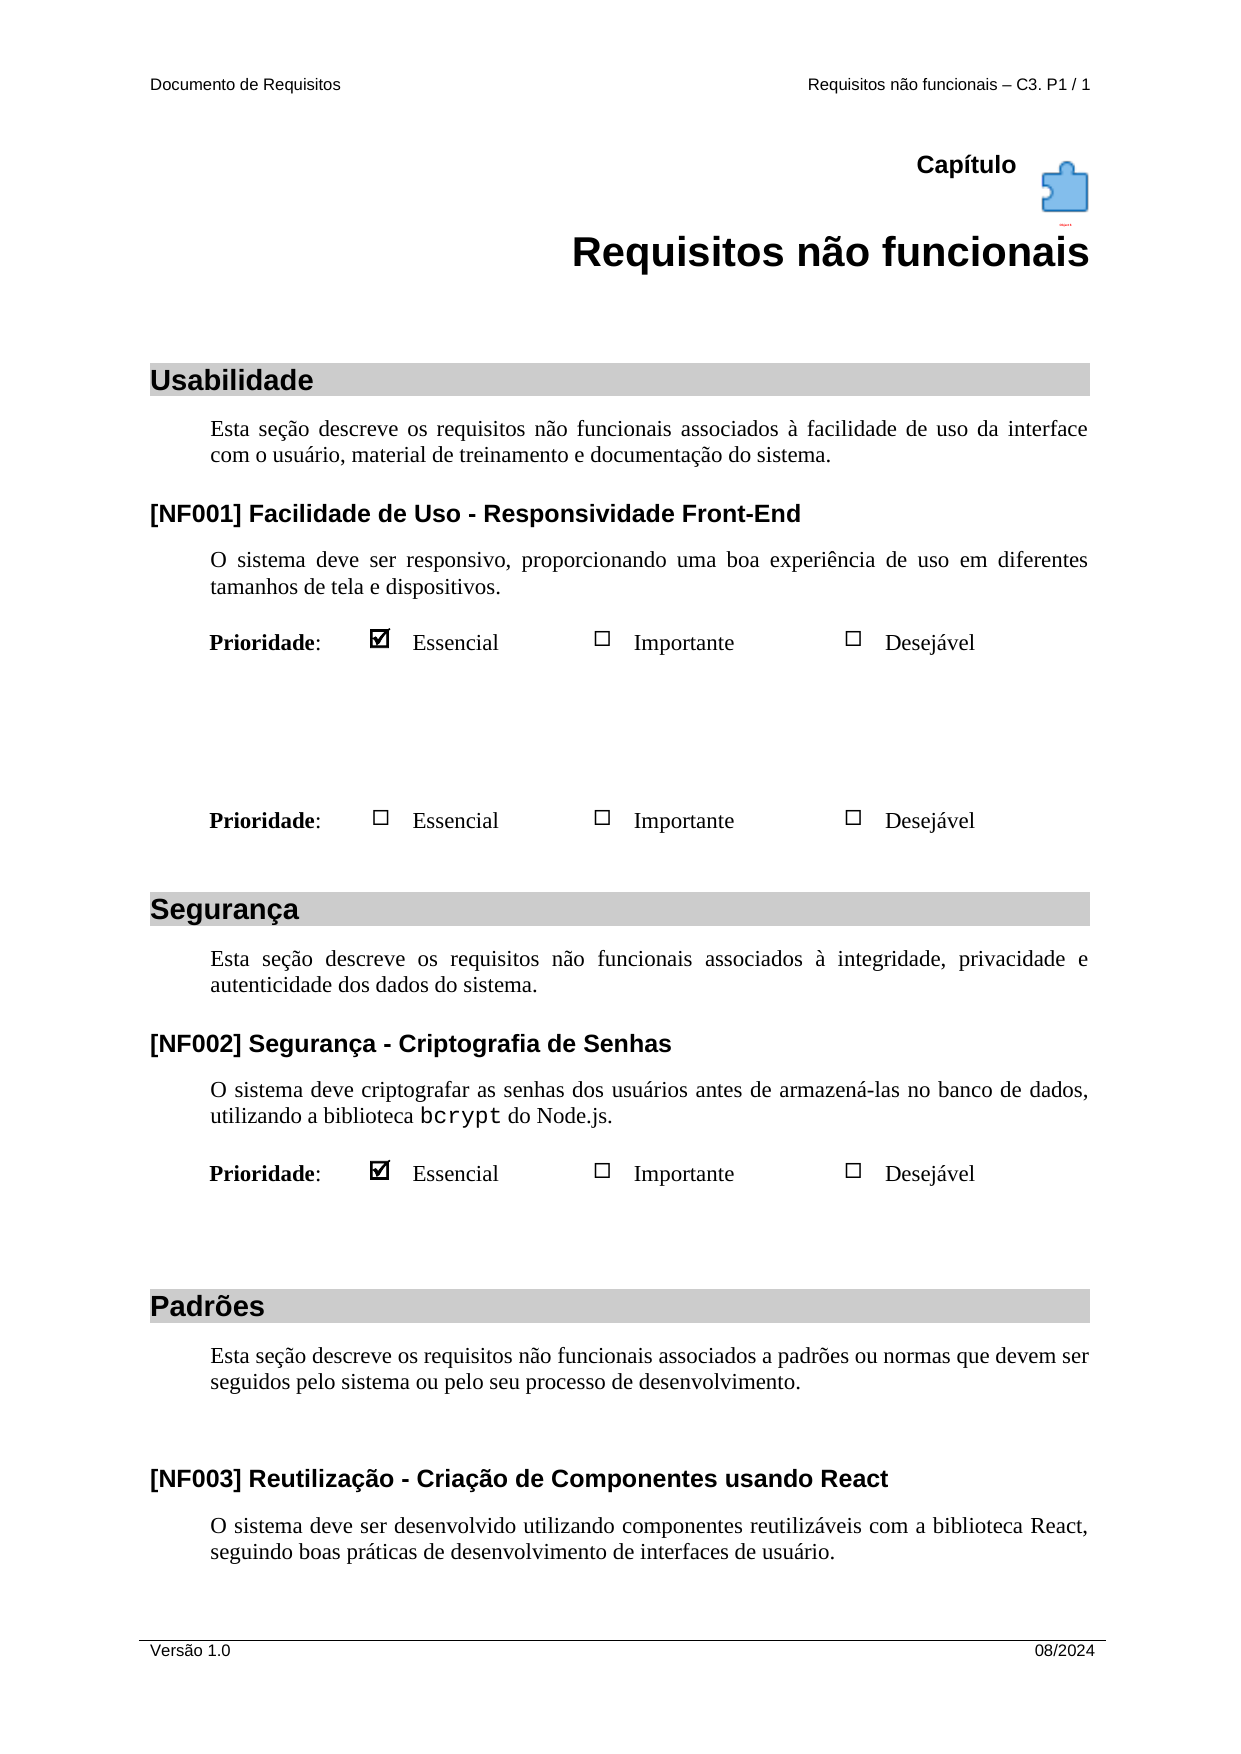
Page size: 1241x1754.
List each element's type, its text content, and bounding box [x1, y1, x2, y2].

table_header [578, 678, 622, 747]
table_header Prioridade: [194, 605, 357, 678]
table_header Prioridade: [194, 1137, 357, 1210]
text Esta seção descreve os requisitos não funcionais associados à integridade, privacidade e autenticidade dos dados do sistema. [210, 945, 1090, 997]
table_header Prioridade: [194, 786, 357, 855]
subtitle Requisitos não funcionais [150, 227, 1090, 275]
table_header Essencial [401, 605, 578, 678]
table_header Desejável [874, 1137, 1017, 1210]
text [NF003] Reutilização - Criação de Componentes usando React [150, 1464, 1090, 1493]
table_header [357, 678, 401, 747]
table_header  [578, 786, 622, 855]
table_header  [357, 1137, 401, 1210]
text Esta seção descreve os requisitos não funcionais associados à facilidade de uso da interface com o usuário, material de treinamento e documentação do sistema. [210, 415, 1090, 468]
text Esta seção descreve os requisitos não funcionais associados a padrões ou normas que devem ser seguidos pelo sistema ou pelo seu processo de desenvolvimento. [210, 1342, 1090, 1394]
table_header  [578, 1137, 622, 1210]
table_header [623, 678, 829, 747]
table_header Desejável [874, 786, 1017, 855]
text O sistema deve criptografar as senhas dos usuários antes de armazená-las no banco de dados, utilizando a biblioteca bcrypt do Node.js. [210, 1076, 1090, 1131]
text [NF002] Segurança - Criptografia de Senhas [150, 1029, 1090, 1057]
table_header [401, 678, 578, 747]
text [NF001] Facilidade de Uso - Responsividade Front-End [150, 499, 1090, 528]
subtitle Padrões [150, 1289, 1090, 1323]
table_header  [829, 605, 873, 678]
subtitle Segurança [150, 892, 1090, 926]
table_header  [578, 605, 622, 678]
table_header  [357, 605, 401, 678]
text O sistema deve ser responsivo, proporcionando uma boa experiência de uso em diferentes tamanhos de tela e dispositivos. [210, 546, 1090, 599]
table_header  [829, 1137, 873, 1210]
table_header Essencial [401, 1137, 578, 1210]
table_header Importante [623, 1137, 829, 1210]
table_header Importante [623, 605, 829, 678]
text Capítulo [150, 150, 1090, 227]
table_header  [357, 786, 401, 855]
table_header Essencial [401, 786, 578, 855]
table_header [829, 678, 873, 747]
table_header Importante [623, 786, 829, 855]
text O sistema deve ser desenvolvido utilizando componentes reutilizáveis com a biblioteca React, seguindo boas práticas de desenvolvimento de interfaces de usuário. [210, 1512, 1090, 1565]
table_header [874, 678, 1017, 747]
table_header Desejável [874, 605, 1017, 678]
subtitle Usabilidade [150, 363, 1090, 396]
table_header [194, 678, 357, 747]
table_header  [829, 786, 873, 855]
